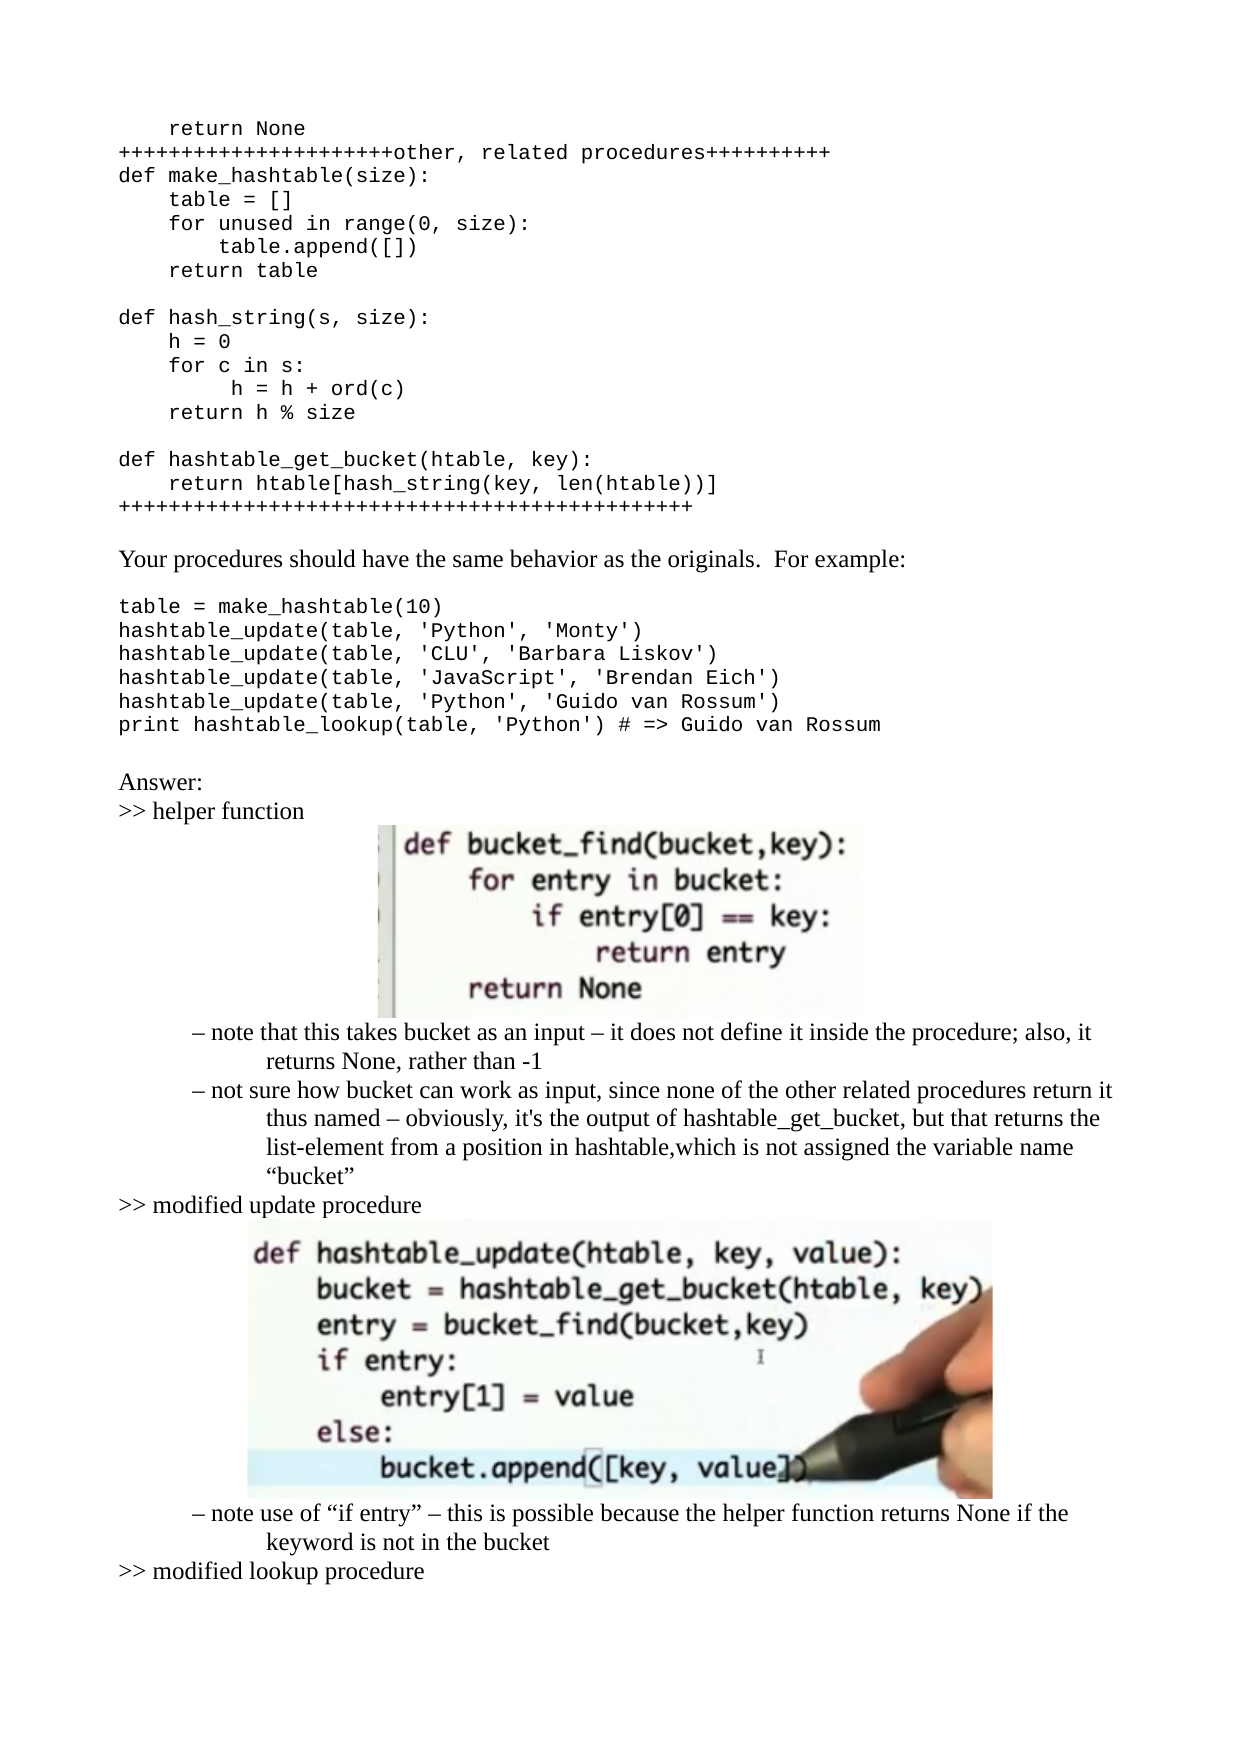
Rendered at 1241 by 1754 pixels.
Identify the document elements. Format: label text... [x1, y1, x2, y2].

text return h % size [118, 402, 1122, 426]
text hashtable_update(table, 'Python', 'Guido van Rossum') [118, 691, 1122, 714]
text – not sure how bucket can work as input, since none of the other related procedures return it thus named – obviously, it's the output of hashtable_get_bucket, but that returns the list-element from a position in hashtable,which is not assigned the variable name “bucket” [118, 1075, 1122, 1190]
text >> modified update procedure [118, 1190, 1122, 1218]
text >> helper function [118, 796, 1122, 825]
text def hash_string(s, size): [118, 307, 1122, 331]
text table = make_hashtable(10) [118, 596, 1122, 620]
text ++++++++++++++++++++++++++++++++++++++++++++++ [118, 496, 1122, 520]
text table = [] [118, 189, 1122, 213]
text hashtable_update(table, 'CLU', 'Barbara Liskov') [118, 643, 1122, 667]
text return None [118, 118, 1122, 142]
text for c in s: [118, 354, 1122, 378]
text h = 0 [118, 331, 1122, 354]
text Answer: [118, 767, 1122, 796]
text >> modified lookup procedure [118, 1556, 1122, 1584]
text for unused in range(0, size): [118, 213, 1122, 236]
text table.append([]) [118, 236, 1122, 260]
text h = h + ord(c) [118, 378, 1122, 402]
text hashtable_update(table, 'JavaScript', 'Brendan Eich') [118, 667, 1122, 691]
text def hashtable_get_bucket(htable, key): [118, 449, 1122, 473]
text Your procedures should have the same behavior as the originals. For example: [118, 544, 1122, 572]
text def make_hashtable(size): [118, 165, 1122, 189]
text – note use of “if entry” – this is possible because the helper function returns None if the keyword is not in the bucket [118, 1218, 1122, 1556]
text hashtable_update(table, 'Python', 'Monty') [118, 620, 1122, 643]
text print hashtable_lookup(table, 'Python') # => Guido van Rossum [118, 714, 1122, 738]
text – note that this takes bucket as an input – it does not define it inside the procedure; also, it returns None, rather than -1 [118, 825, 1122, 1075]
text return table [118, 260, 1122, 284]
text ++++++++++++++++++++++other, related procedures++++++++++ [118, 142, 1122, 165]
text return htable[hash_string(key, len(htable))] [118, 473, 1122, 496]
